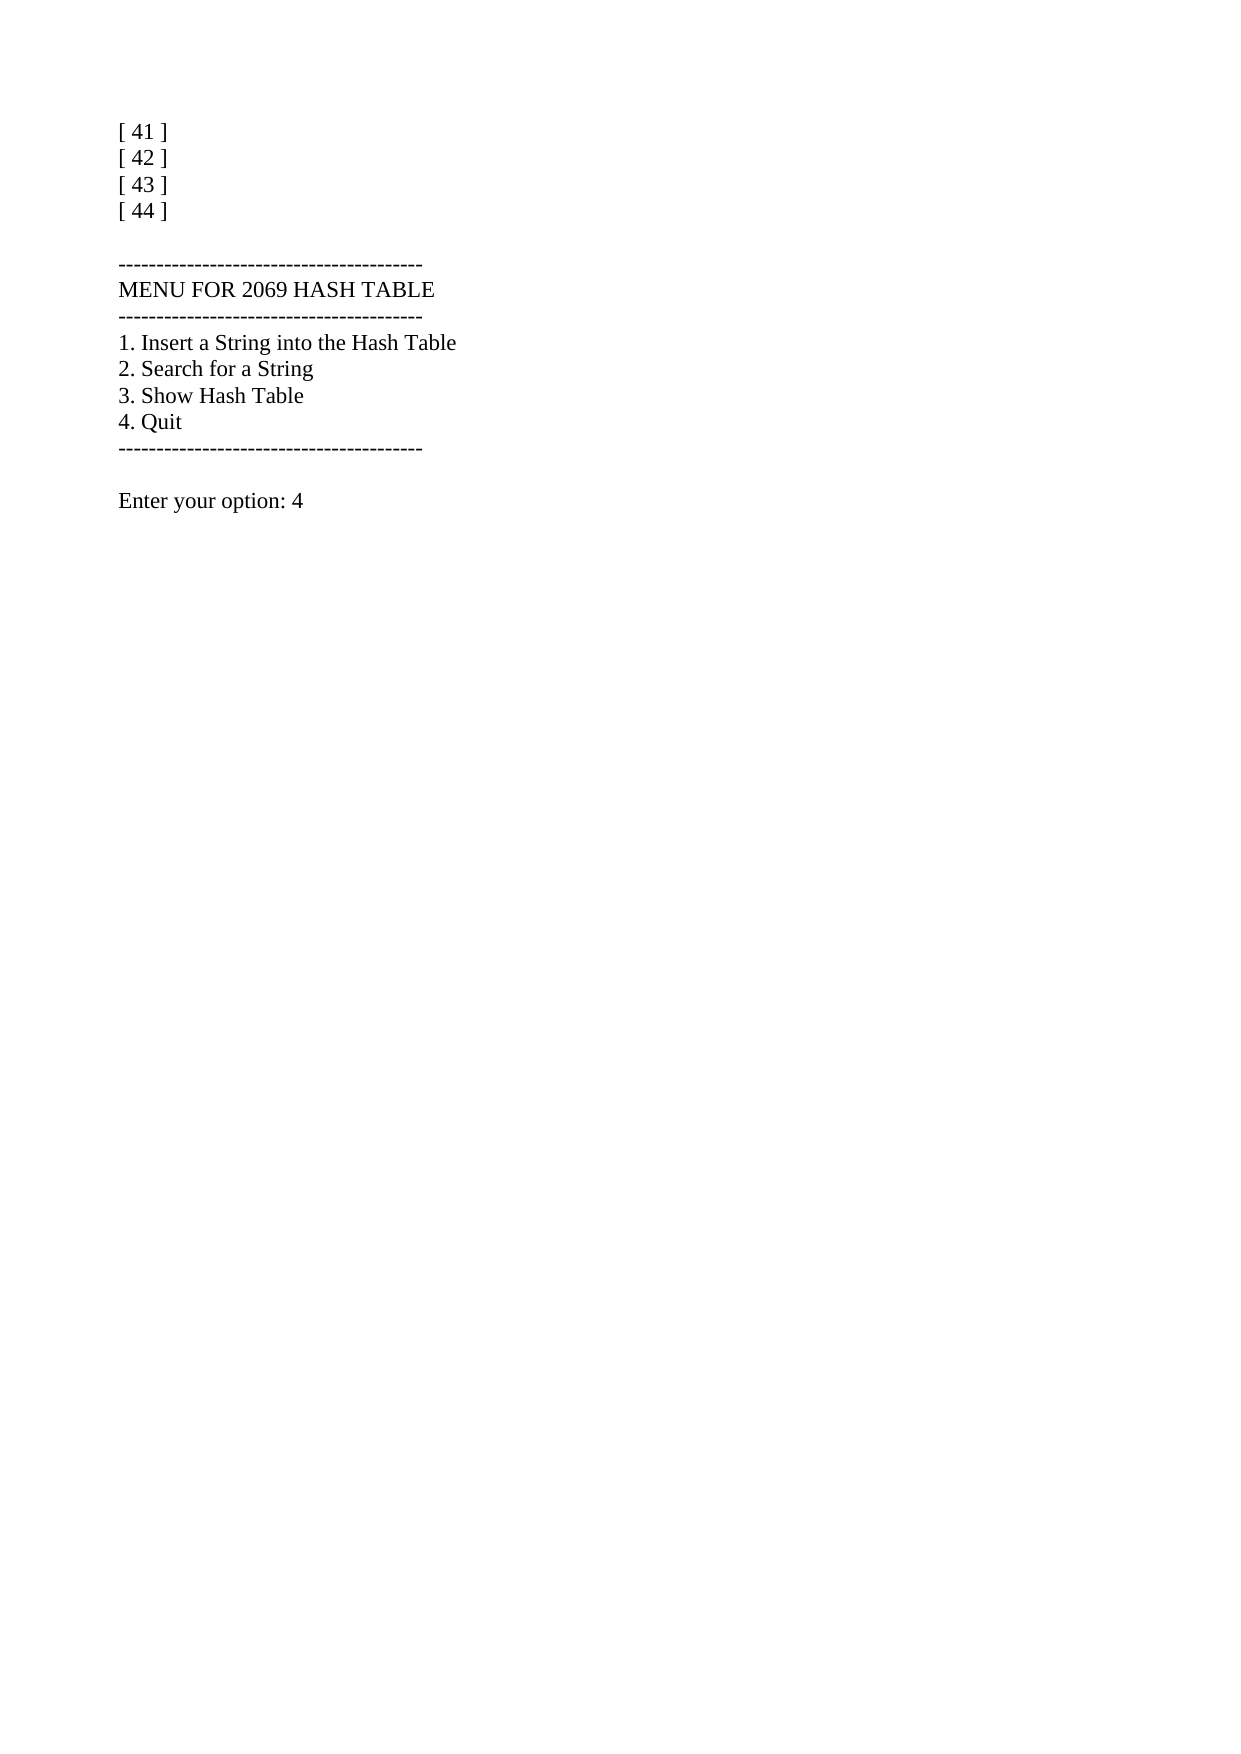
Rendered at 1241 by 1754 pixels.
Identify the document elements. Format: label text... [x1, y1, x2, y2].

text [ 42 ] [118, 144, 1122, 171]
text ---------------------------------------- [118, 434, 1122, 461]
text 4. Quit [118, 408, 1122, 434]
text MENU FOR 2069 HASH TABLE [118, 276, 1122, 303]
text [ 43 ] [118, 171, 1122, 197]
text [ 41 ] [118, 118, 1122, 144]
text 1. Insert a String into the Hash Table [118, 329, 1122, 355]
text 3. Show Hash Table [118, 382, 1122, 408]
text ---------------------------------------- [118, 303, 1122, 329]
text ---------------------------------------- [118, 250, 1122, 276]
text 2. Search for a String [118, 355, 1122, 382]
text [ 44 ] [118, 197, 1122, 223]
text Enter your option: 4 [118, 487, 1122, 513]
